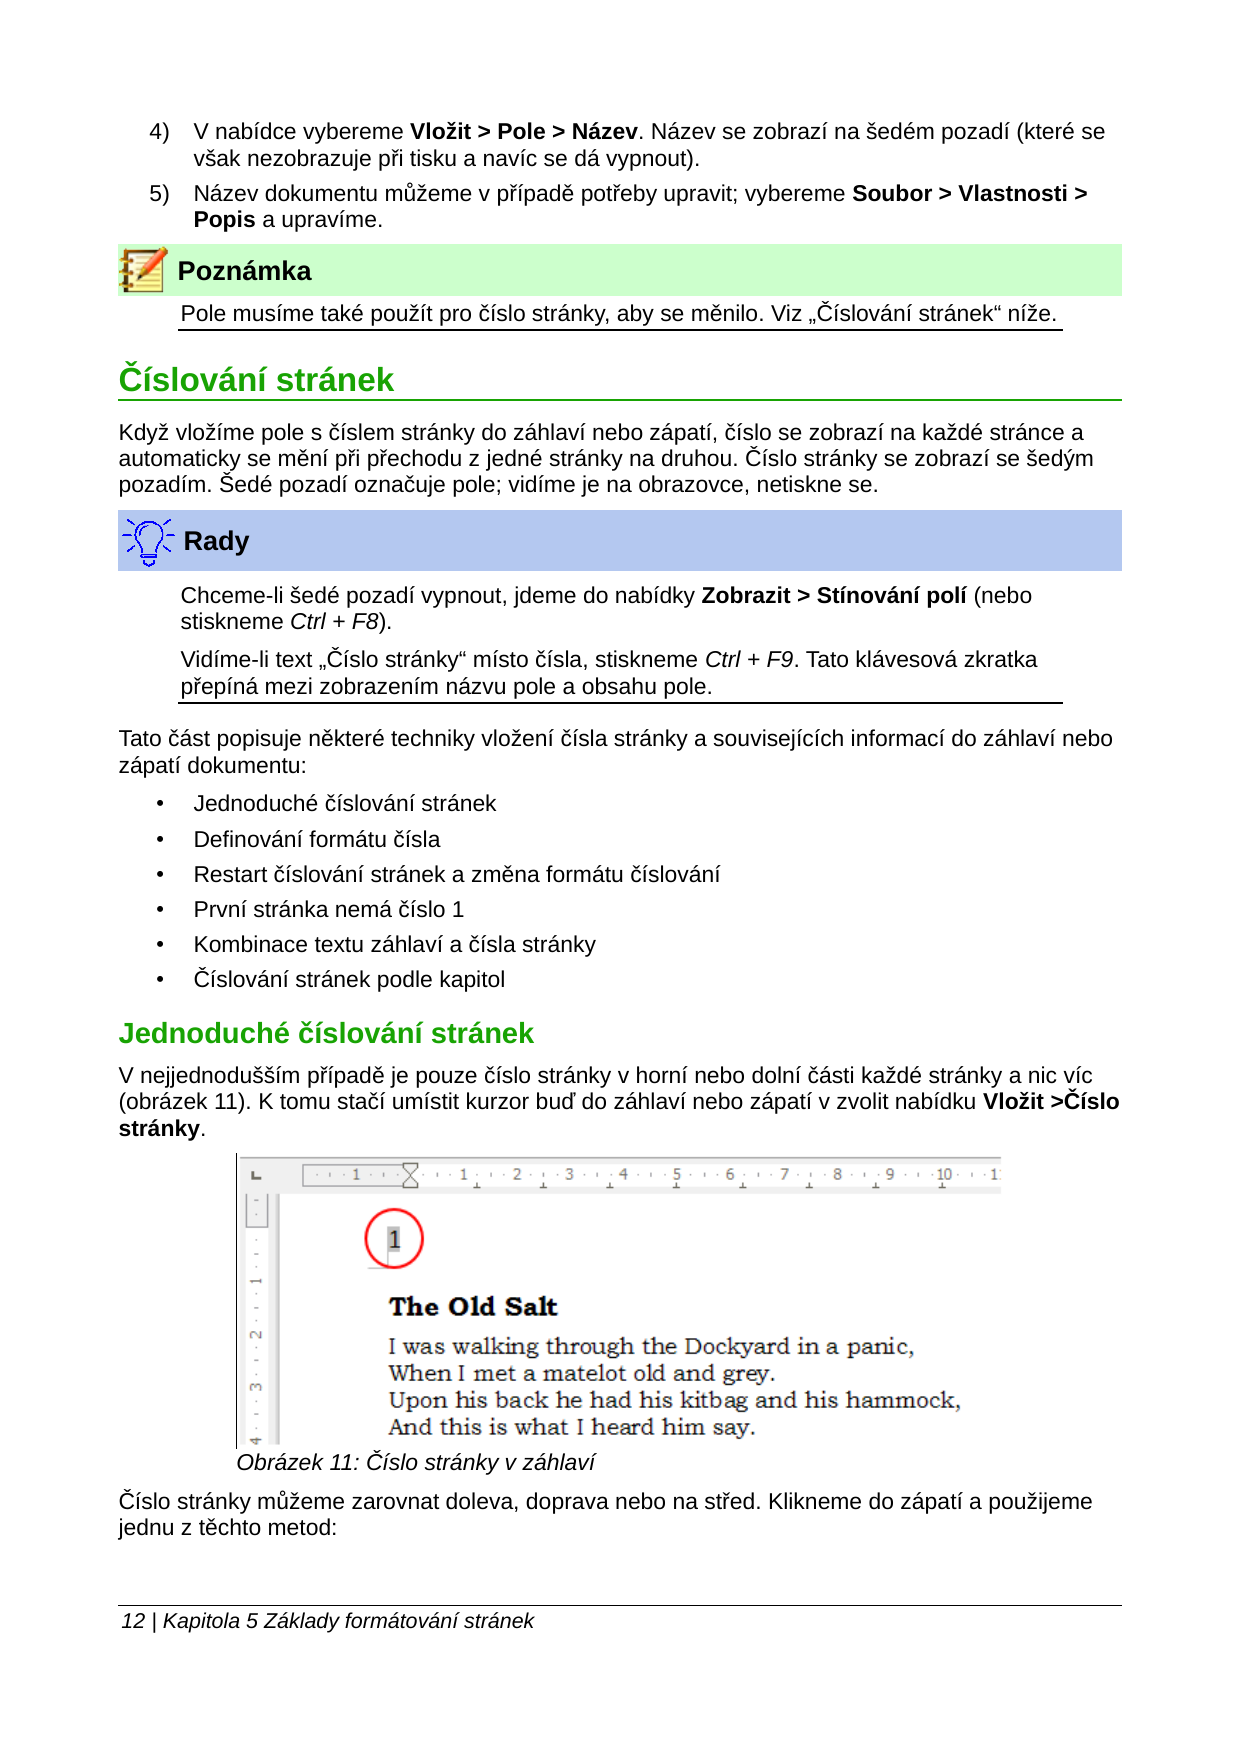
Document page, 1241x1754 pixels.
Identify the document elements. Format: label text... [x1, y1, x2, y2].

list V nabídce vybereme Vložit > Pole > Název. Název se zobrazí na šedém pozadí (které se však nezobrazuje při tisku a navíc se dá vypnout). [170, 118, 1122, 171]
subtitle Jednoduché číslování stránek [118, 1016, 1122, 1050]
text Číslo stránky můžeme zarovnat doleva, doprava nebo na střed. Klikneme do zápatí a použijeme jednu z těchto metod: [118, 1488, 1122, 1541]
text Tato část popisuje některé techniky vložení čísla stránky a souvisejících informací do záhlaví nebo zápatí dokumentu: [118, 725, 1122, 778]
list Kombinace textu záhlaví a čísla stránky [156, 931, 1122, 958]
list První stránka nemá číslo 1 [156, 896, 1122, 922]
list Číslování stránek podle kapitol [156, 966, 1122, 993]
subtitle Poznámka [118, 244, 1122, 296]
text V nejjednodušším případě je pouze číslo stránky v horní nebo dolní části každé stránky a nic víc (obrázek 11). K tomu stačí umístit kurzor buď do záhlaví nebo zápatí v zvolit nabídku Vložit >Číslo stránky. [118, 1062, 1122, 1141]
text Obrázek 11: Číslo stránky v záhlaví [236, 1449, 1004, 1475]
picture [237, 1153, 1004, 1449]
text Chceme-li šedé pozadí vypnout, jdeme do nabídky Zobrazit > Stínování polí (nebo stiskneme Ctrl + F8). [177, 579, 1063, 634]
list Jednoduché číslování stránek [156, 790, 1122, 817]
picture [119, 511, 179, 571]
list Když vložíme pole s číslem stránky do záhlaví nebo zápatí, číslo se zobrazí na každé stránce a automaticky se mění při přechodu z jedné stránky na druhou. Číslo stránky se zobrazí se šedým pozadím. Šedé pozadí označuje pole; vidíme je na obrazovce, netiskne se. [118, 419, 1122, 498]
picture [119, 245, 170, 296]
subtitle Rady [118, 510, 1122, 571]
text Vidíme-li text „Číslo stránky“ místo čísla, stiskneme Ctrl + F9. Tato klávesová zkratka přepíná mezi zobrazením názvu pole a obsahu pole. [177, 643, 1063, 704]
subtitle Číslování stránek [118, 360, 1122, 399]
list Definování formátu čísla [156, 826, 1122, 852]
list Název dokumentu můžeme v případě potřeby upravit; vybereme Soubor > Vlastnosti > Popis a upravíme. [170, 180, 1122, 233]
text Pole musíme také použít pro číslo stránky, aby se měnilo. Viz „Číslování stránek“ níže. [177, 296, 1063, 331]
list Restart číslování stránek a změna formátu číslování [156, 861, 1122, 887]
